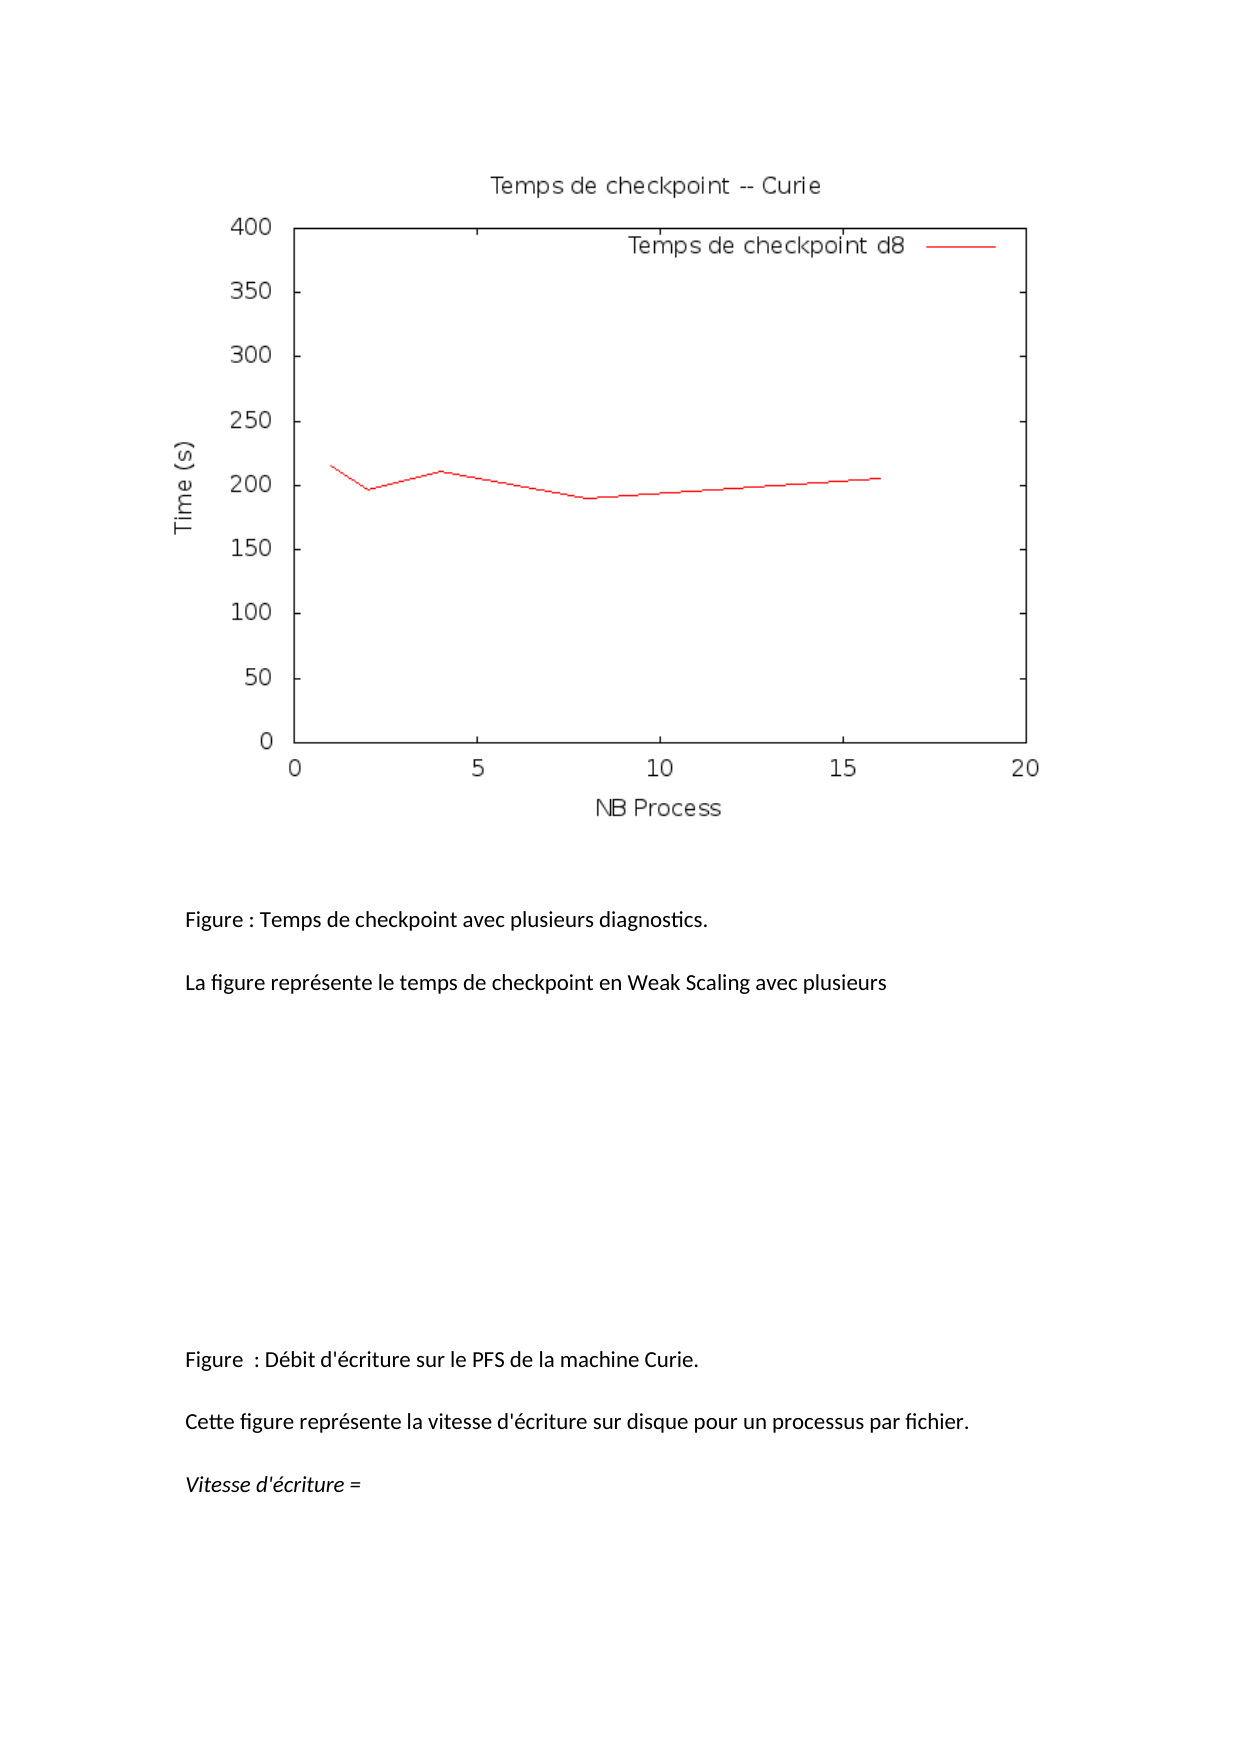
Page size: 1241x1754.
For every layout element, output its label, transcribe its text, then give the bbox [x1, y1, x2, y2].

text Figure : Débit d'écriture sur le PFS de la machine Curie. [185, 1345, 1093, 1373]
picture [166, 147, 1074, 829]
text Vitesse d'écriture = [185, 1470, 1093, 1498]
text Cette figure représente la vitesse d'écriture sur disque pour un processus par fichier. [185, 1407, 1093, 1436]
text La figure représente le temps de checkpoint en Weak Scaling avec plusieurs [185, 968, 1093, 996]
text Figure : Temps de checkpoint avec plusieurs diagnostics. [185, 905, 1093, 933]
